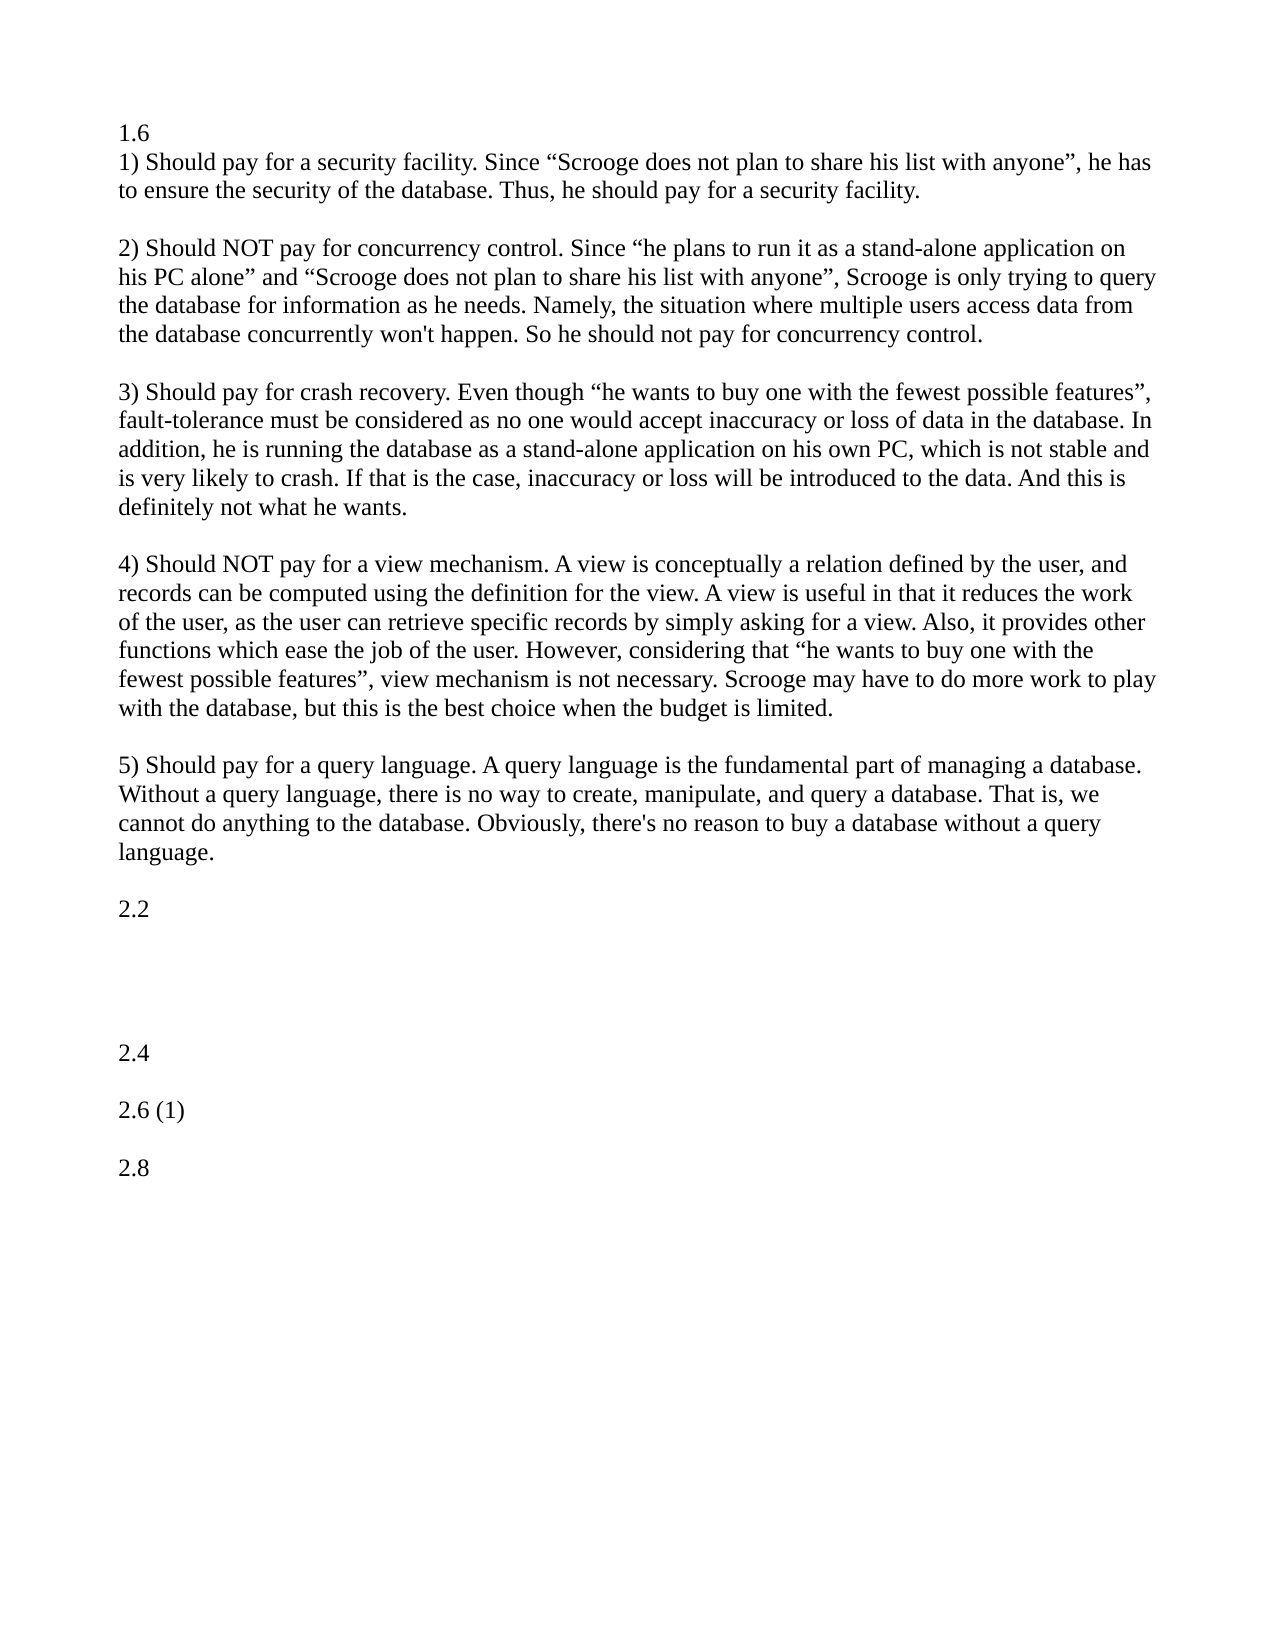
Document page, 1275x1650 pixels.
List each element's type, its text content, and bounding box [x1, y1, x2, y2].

text 2.2 [118, 894, 1157, 923]
text 2.8 [118, 1153, 1157, 1182]
text 2.6 (1) [118, 1096, 1157, 1124]
text 3) Should pay for crash recovery. Even though “he wants to buy one with the fewest possible features”, fault-tolerance must be considered as no one would accept inaccuracy or loss of data in the database. In addition, he is running the database as a stand-alone application on his own PC, which is not stable and is very likely to crash. If that is the case, inaccuracy or loss will be introduced to the data. And this is definitely not what he wants. [118, 377, 1157, 521]
text 5) Should pay for a query language. A query language is the fundamental part of managing a database. Without a query language, there is no way to create, manipulate, and query a database. That is, we cannot do anything to the database. Obviously, there's no reason to buy a database without a query language. [118, 751, 1157, 866]
text 1.6 [118, 118, 1157, 147]
text 2.4 [118, 1038, 1157, 1067]
text 1) Should pay for a security facility. Since “Scrooge does not plan to share his list with anyone”, he has to ensure the security of the database. Thus, he should pay for a security facility. [118, 147, 1157, 204]
text 2) Should NOT pay for concurrency control. Since “he plans to run it as a stand-alone application on his PC alone” and “Scrooge does not plan to share his list with anyone”, Scrooge is only trying to query the database for information as he needs. Namely, the situation where multiple users access data from the database concurrently won't happen. So he should not pay for concurrency control. [118, 233, 1157, 348]
text 4) Should NOT pay for a view mechanism. A view is conceptually a relation defined by the user, and records can be computed using the definition for the view. A view is useful in that it reduces the work of the user, as the user can retrieve specific records by simply asking for a view. Also, it provides other functions which ease the job of the user. However, considering that “he wants to buy one with the fewest possible features”, view mechanism is not necessary. Scrooge may have to do more work to play with the database, but this is the best choice when the budget is limited. [118, 549, 1157, 722]
